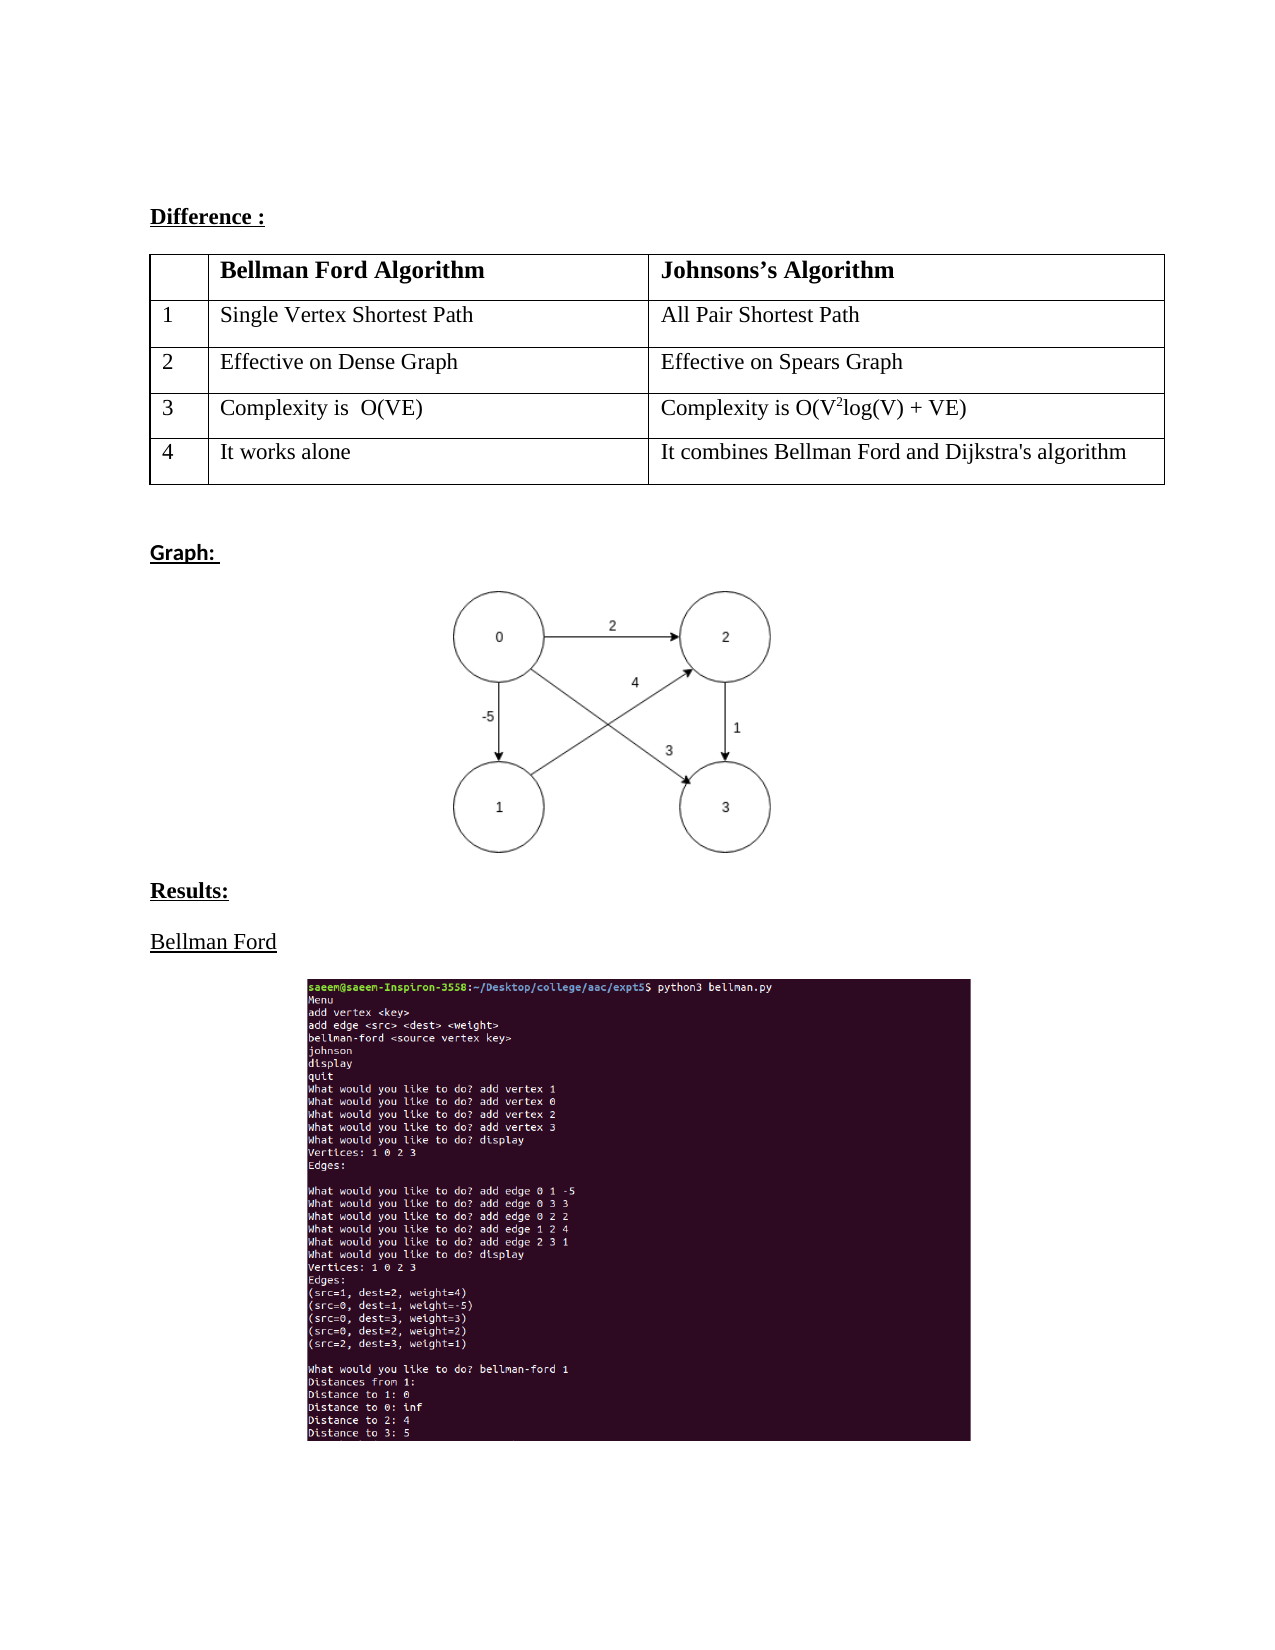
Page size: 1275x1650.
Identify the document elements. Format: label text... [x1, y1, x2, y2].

table_cell It combines Bellman Ford and Dijkstra's algorithm [649, 439, 1164, 484]
table_cell 4 [151, 439, 208, 484]
picture [307, 979, 971, 1441]
table_header Bellman Ford Algorithm [209, 255, 648, 300]
table_cell 3 [151, 394, 208, 437]
table_header Johnsons’s Algorithm [649, 255, 1164, 300]
table_cell Effective on Dense Graph [209, 348, 648, 392]
text Graph: [150, 538, 1125, 566]
table_cell 1 [151, 301, 208, 347]
table_cell It works alone [209, 439, 648, 484]
table_cell Effective on Spears Graph [649, 348, 1164, 392]
text Results: [150, 877, 1125, 904]
text Bellman Ford [150, 928, 1125, 955]
table_cell Single Vertex Shortest Path [209, 301, 648, 347]
table_header [151, 255, 208, 300]
table_cell Complexity is O(VE) [209, 394, 648, 437]
table_cell Complexity is O(V2log(V) + VE) [649, 394, 1164, 437]
table_cell 2 [151, 348, 208, 392]
text Difference : [150, 203, 1125, 229]
table_cell All Pair Shortest Path [649, 301, 1164, 347]
picture [453, 591, 771, 853]
